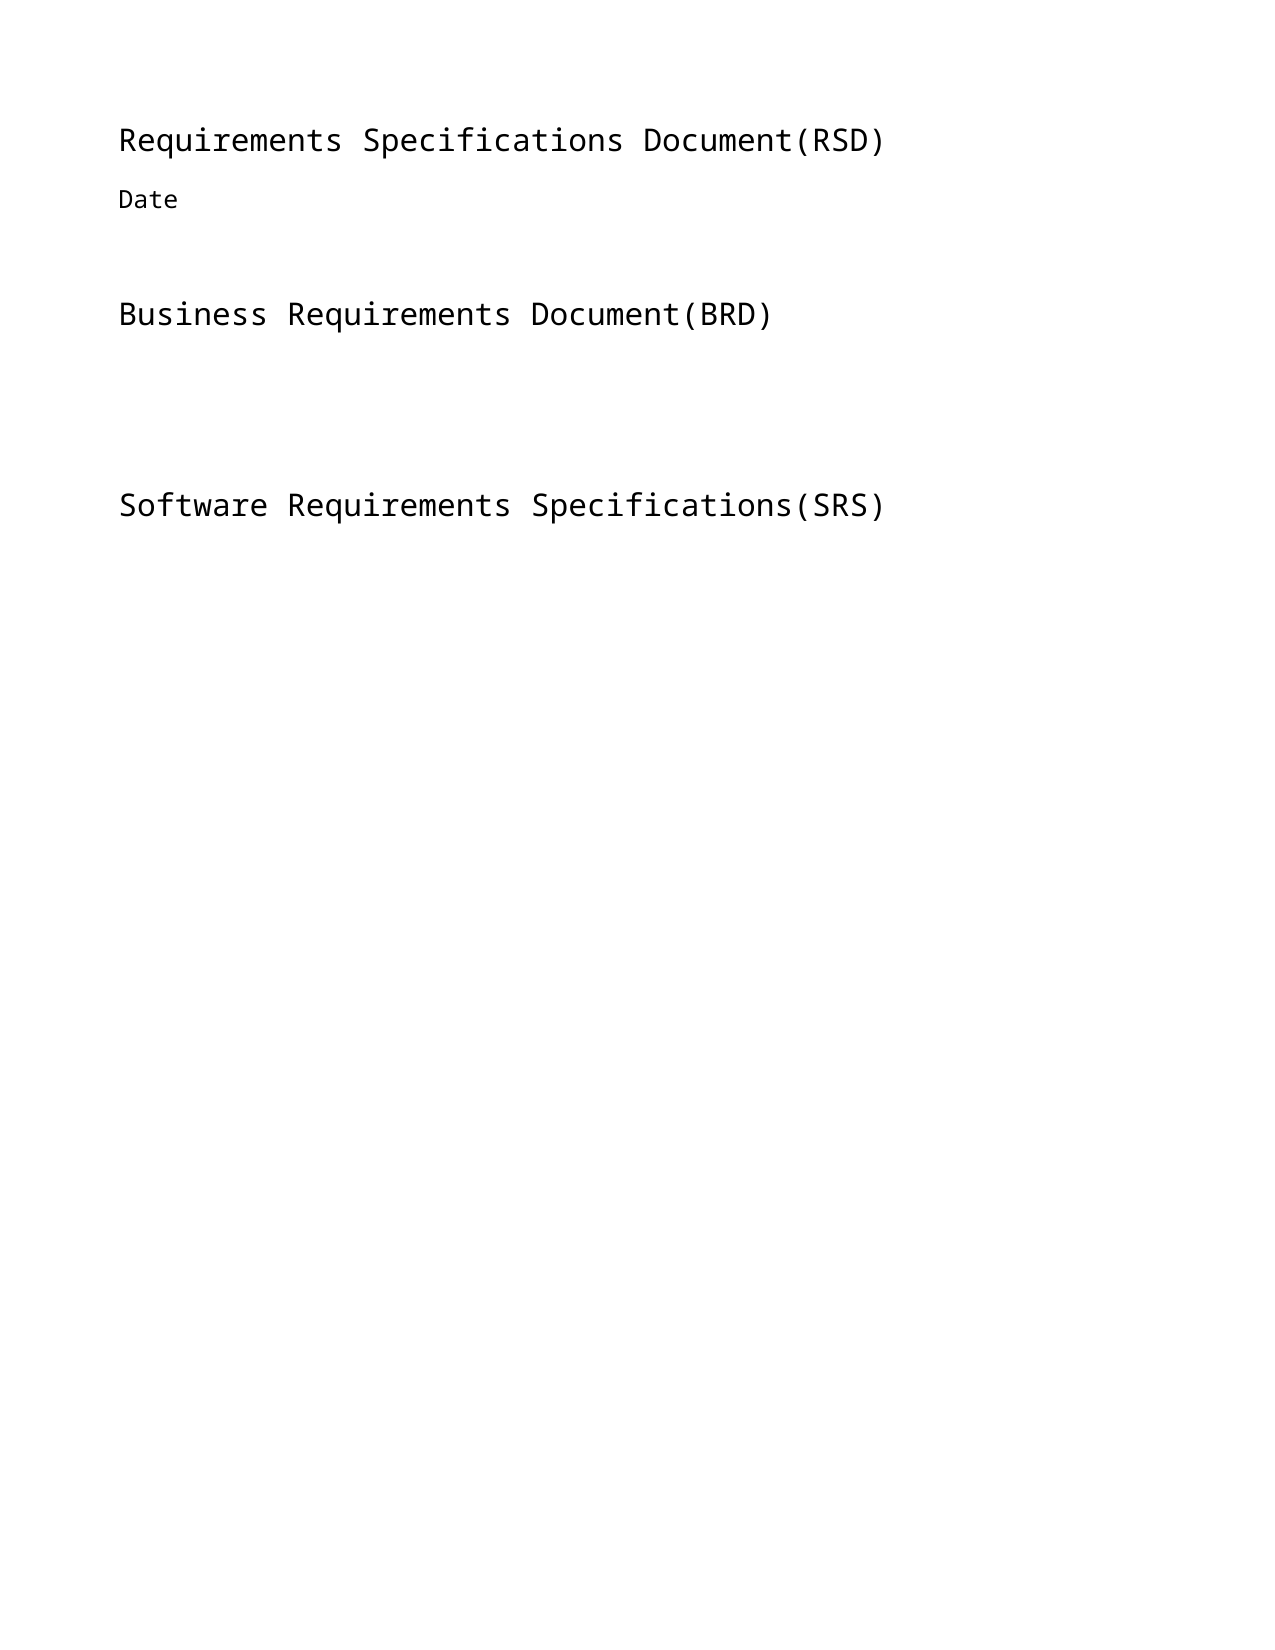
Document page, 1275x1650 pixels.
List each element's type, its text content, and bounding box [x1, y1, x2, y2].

table_cell [378, 216, 637, 250]
table_cell [638, 216, 897, 250]
text Business Requirements Document(BRD) [118, 292, 1157, 335]
text Requirements Specifications Document(RSD) [118, 118, 1157, 161]
table_header [378, 182, 637, 216]
table_header [897, 182, 1157, 216]
text Software Requirements Specifications(SRS) [118, 483, 1157, 526]
table_cell [118, 216, 378, 250]
table_header Date [118, 182, 378, 216]
table_header [638, 182, 897, 216]
table_cell [897, 216, 1157, 250]
